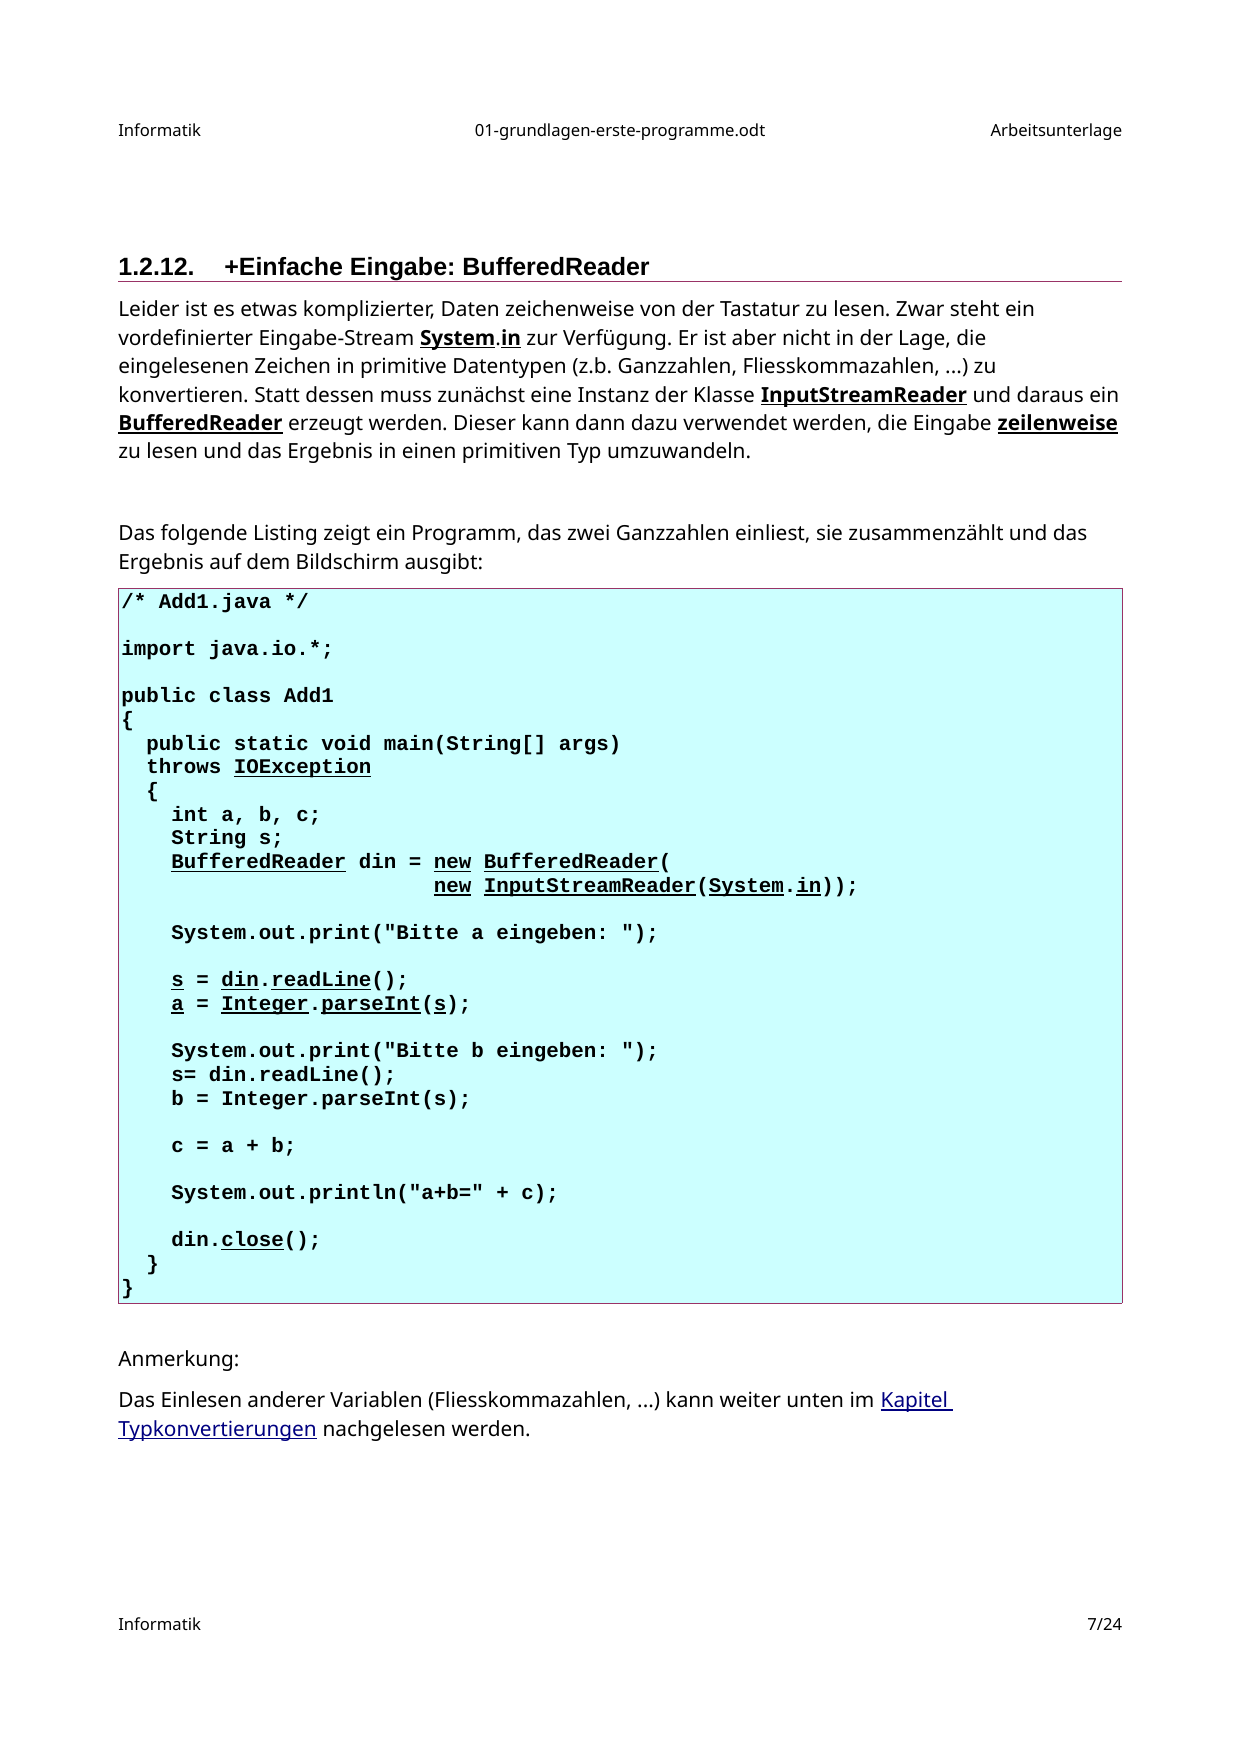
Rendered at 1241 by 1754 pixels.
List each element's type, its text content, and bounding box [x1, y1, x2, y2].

text System.out.print("Bitte b eingeben: "); [119, 1037, 1122, 1061]
text Das folgende Listing zeigt ein Programm, das zwei Ganzzahlen einliest, sie zusammenzählt und das Ergebnis auf dem Bildschirm ausgibt: [118, 518, 1122, 575]
text int a, b, c; String s; [119, 801, 1122, 848]
text { [119, 706, 1122, 730]
text import java.io.*; [119, 635, 1122, 659]
text c = a + b; [119, 1132, 1122, 1155]
text Leider ist es etwas komplizierter, Daten zeichenweise von der Tastatur zu lesen. Zwar steht ein vordefinierter Eingabe-Stream System.in zur Verfügung. Er ist aber nicht in der Lage, die eingelesenen Zeichen in primitive Datentypen (z.b. Ganzzahlen, Fliesskommazahlen, ...) zu konvertieren. Statt dessen muss zunächst eine Instanz der Klasse InputStreamReader und daraus ein BufferedReader erzeugt werden. Dieser kann dann dazu verwendet werden, die Eingabe zeilenweise zu lesen und das Ergebnis in einen primitiven Typ umzuwandeln. [118, 294, 1122, 465]
text BufferedReader din = new BufferedReader( [119, 848, 1122, 872]
text b = Integer.parseInt(s); [119, 1084, 1122, 1108]
text Das Einlesen anderer Variablen (Fliesskommazahlen, ...) kann weiter unten im Kapitel Typkonvertierungen nachgelesen werden. [118, 1385, 1122, 1442]
text { [119, 777, 1122, 801]
text System.out.print("Bitte a eingeben: "); [119, 919, 1122, 966]
text /* Add1.java */ [119, 589, 1122, 612]
text System.out.println("a+b=" + c); [119, 1179, 1122, 1203]
text throws IOException [119, 753, 1122, 777]
text } [119, 1250, 1122, 1274]
text public class Add1 [119, 682, 1122, 706]
text s = din.readLine(); [119, 966, 1122, 990]
text new InputStreamReader(System.in)); [119, 872, 1122, 895]
text } [119, 1274, 1122, 1303]
text a = Integer.parseInt(s); [119, 990, 1122, 1013]
text din.close(); [119, 1226, 1122, 1250]
subtitle +Einfache Eingabe: BufferedReader [118, 252, 1122, 281]
text Anmerkung: [118, 1344, 1122, 1373]
text public static void main(String[] args) [119, 730, 1122, 753]
text s= din.readLine(); [119, 1061, 1122, 1084]
